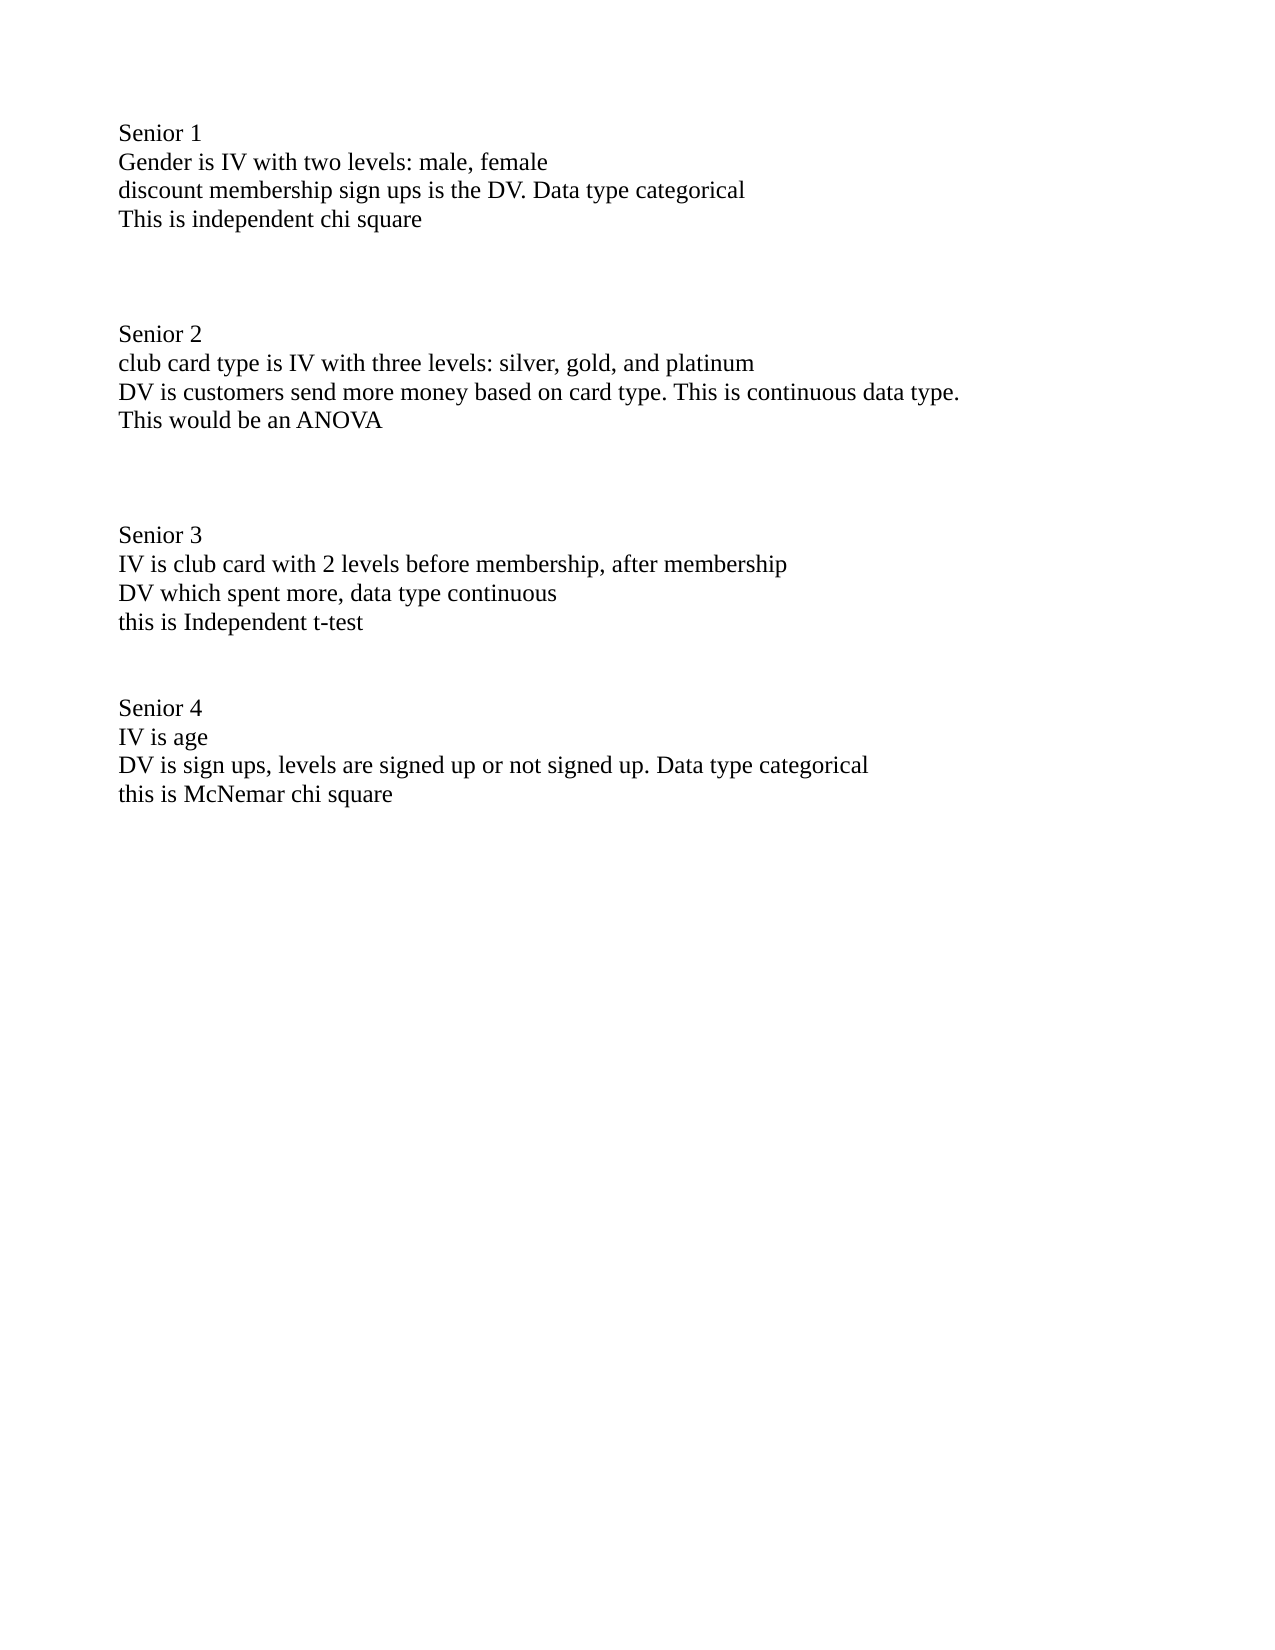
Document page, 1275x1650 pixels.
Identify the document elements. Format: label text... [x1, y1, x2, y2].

text IV is club card with 2 levels before membership, after membership [118, 549, 1157, 578]
text this is Independent t-test [118, 607, 1157, 636]
text Gender is IV with two levels: male, female [118, 147, 1157, 176]
text club card type is IV with three levels: silver, gold, and platinum [118, 348, 1157, 377]
text Senior 2 [118, 319, 1157, 348]
text This would be an ANOVA [118, 406, 1157, 434]
text This is independent chi square [118, 204, 1157, 233]
text DV is customers send more money based on card type. This is continuous data type. [118, 377, 1157, 406]
text Senior 4 [118, 693, 1157, 722]
text this is McNemar chi square [118, 779, 1157, 808]
text discount membership sign ups is the DV. Data type categorical [118, 176, 1157, 204]
text Senior 1 [118, 118, 1157, 147]
text DV which spent more, data type continuous [118, 578, 1157, 607]
text IV is age [118, 722, 1157, 751]
text DV is sign ups, levels are signed up or not signed up. Data type categorical [118, 751, 1157, 779]
text Senior 3 [118, 521, 1157, 549]
